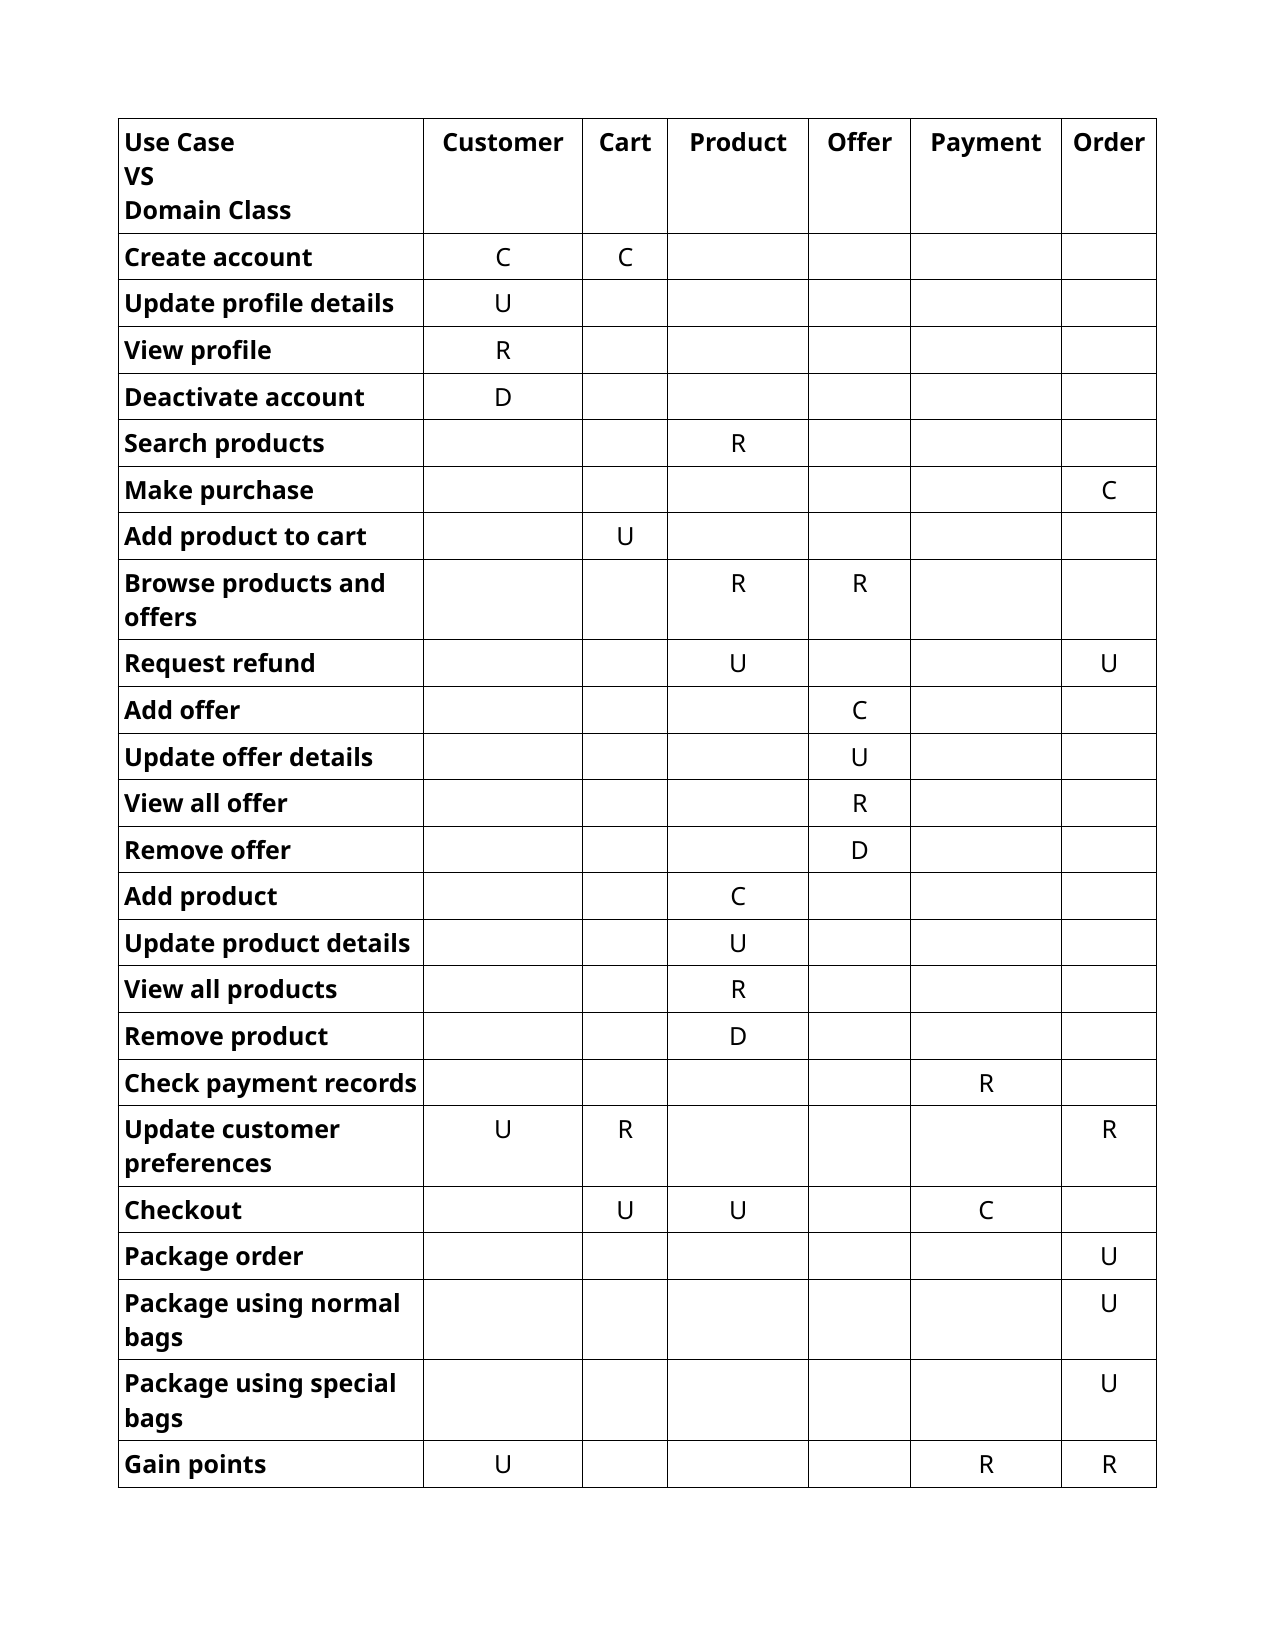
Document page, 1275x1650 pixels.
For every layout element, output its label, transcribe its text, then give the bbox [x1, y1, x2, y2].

table_cell [911, 873, 1061, 919]
table_cell [1062, 1060, 1156, 1105]
table_cell R [911, 1060, 1061, 1105]
table_cell [809, 234, 910, 279]
table_cell Update customer preferences [119, 1106, 423, 1186]
table_cell C [424, 234, 582, 279]
table_cell [668, 513, 808, 559]
table_cell R [668, 560, 808, 639]
table_cell Remove product [119, 1013, 423, 1058]
table_cell Package using normal bags [119, 1280, 423, 1359]
table_cell [911, 467, 1061, 512]
table_cell [668, 467, 808, 512]
table_cell D [424, 374, 582, 419]
table_cell [809, 374, 910, 419]
table_cell [583, 1280, 667, 1359]
table_cell [809, 513, 910, 559]
table_cell [583, 467, 667, 512]
table_cell [668, 1360, 808, 1440]
table_cell [809, 420, 910, 466]
table_cell [1062, 734, 1156, 779]
table_cell [1062, 234, 1156, 279]
table_cell Request refund [119, 640, 423, 686]
table_cell [583, 734, 667, 779]
table_cell [911, 920, 1061, 965]
table_cell [424, 873, 582, 919]
table_cell [1062, 920, 1156, 965]
table_cell [424, 1360, 582, 1440]
table_cell [424, 1187, 582, 1232]
table_cell [1062, 1013, 1156, 1058]
table_header Cart [583, 119, 667, 233]
table_cell [1062, 327, 1156, 372]
table_cell Create account [119, 234, 423, 279]
table_cell U [583, 513, 667, 559]
table_cell Deactivate account [119, 374, 423, 419]
table_cell [583, 920, 667, 965]
table_cell [911, 687, 1061, 732]
table_header Product [668, 119, 808, 233]
table_cell Search products [119, 420, 423, 466]
table_cell [424, 687, 582, 732]
table_cell [424, 827, 582, 872]
table_cell D [668, 1013, 808, 1058]
table_cell [583, 827, 667, 872]
table_cell [424, 560, 582, 639]
table_cell Package order [119, 1233, 423, 1279]
table_cell Package using special bags [119, 1360, 423, 1440]
table_cell Browse products and offers [119, 560, 423, 639]
table_cell [911, 1233, 1061, 1279]
table_cell [809, 873, 910, 919]
table_cell [424, 780, 582, 826]
table_cell [668, 234, 808, 279]
table_cell [911, 280, 1061, 326]
table_cell [668, 1106, 808, 1186]
table_cell [583, 966, 667, 1012]
table_cell [1062, 280, 1156, 326]
table_cell [583, 327, 667, 372]
table_cell [668, 1233, 808, 1279]
table_cell Remove offer [119, 827, 423, 872]
table_cell [668, 687, 808, 732]
table_cell [911, 420, 1061, 466]
table_cell [1062, 966, 1156, 1012]
table_cell U [583, 1187, 667, 1232]
table_cell [668, 734, 808, 779]
table_cell [583, 420, 667, 466]
table_cell R [668, 966, 808, 1012]
table_cell C [911, 1187, 1061, 1232]
table_cell U [1062, 1233, 1156, 1279]
table_cell [668, 1280, 808, 1359]
table_cell [583, 1233, 667, 1279]
table_cell [583, 1441, 667, 1487]
table_cell [809, 327, 910, 372]
table_cell [668, 1060, 808, 1105]
table_cell [583, 374, 667, 419]
table_cell U [809, 734, 910, 779]
table_cell [911, 966, 1061, 1012]
table_header Use Case VS Domain Class [119, 119, 423, 233]
table_cell [809, 1280, 910, 1359]
table_cell U [668, 640, 808, 686]
table_cell View all offer [119, 780, 423, 826]
table_cell [583, 280, 667, 326]
table_cell Update offer details [119, 734, 423, 779]
table_cell [911, 234, 1061, 279]
table_header Payment [911, 119, 1061, 233]
table_cell [911, 560, 1061, 639]
table_cell Update profile details [119, 280, 423, 326]
table_cell [809, 1441, 910, 1487]
table_cell [583, 687, 667, 732]
table_cell [809, 1060, 910, 1105]
table_cell [911, 780, 1061, 826]
table_cell [424, 920, 582, 965]
table_cell [911, 827, 1061, 872]
table_cell [424, 734, 582, 779]
table_cell [583, 1060, 667, 1105]
table_cell C [668, 873, 808, 919]
table_cell [583, 1013, 667, 1058]
table_cell Add offer [119, 687, 423, 732]
table_cell C [583, 234, 667, 279]
table_cell View profile [119, 327, 423, 372]
table_cell [1062, 827, 1156, 872]
table_cell [911, 1280, 1061, 1359]
table_cell Check payment records [119, 1060, 423, 1105]
table_cell [668, 780, 808, 826]
table_cell R [1062, 1441, 1156, 1487]
table_cell [911, 1013, 1061, 1058]
table_header Customer [424, 119, 582, 233]
table_cell [911, 1360, 1061, 1440]
table_cell Add product [119, 873, 423, 919]
table_cell Update product details [119, 920, 423, 965]
table_cell D [809, 827, 910, 872]
table_cell [809, 920, 910, 965]
table_cell [424, 1013, 582, 1058]
table_cell R [809, 780, 910, 826]
table_cell [424, 640, 582, 686]
table_cell [583, 560, 667, 639]
table_cell [1062, 374, 1156, 419]
table_cell R [424, 327, 582, 372]
table_cell Make purchase [119, 467, 423, 512]
table_cell Add product to cart [119, 513, 423, 559]
table_cell [424, 966, 582, 1012]
table_cell [809, 467, 910, 512]
table_cell [424, 467, 582, 512]
table_cell Checkout [119, 1187, 423, 1232]
table_cell R [1062, 1106, 1156, 1186]
table_cell C [809, 687, 910, 732]
table_cell [809, 1360, 910, 1440]
table_cell [668, 374, 808, 419]
table_cell [1062, 560, 1156, 639]
table_cell [424, 1233, 582, 1279]
table_header Order [1062, 119, 1156, 233]
table_cell R [809, 560, 910, 639]
table_cell [809, 1187, 910, 1232]
table_cell [583, 780, 667, 826]
table_cell [424, 1060, 582, 1105]
table_cell [668, 280, 808, 326]
table_cell [911, 1106, 1061, 1186]
table_cell [911, 374, 1061, 419]
table_cell C [1062, 467, 1156, 512]
table_cell [583, 1360, 667, 1440]
table_cell U [424, 280, 582, 326]
table_cell U [668, 920, 808, 965]
table_cell U [1062, 1360, 1156, 1440]
table_cell [911, 734, 1061, 779]
table_cell [809, 1233, 910, 1279]
table_cell [1062, 420, 1156, 466]
table_header Offer [809, 119, 910, 233]
table_cell R [911, 1441, 1061, 1487]
table_cell [1062, 1187, 1156, 1232]
table_cell R [583, 1106, 667, 1186]
table_cell [424, 1280, 582, 1359]
table_cell [668, 1441, 808, 1487]
table_cell [424, 420, 582, 466]
table_cell [809, 280, 910, 326]
table_cell [809, 966, 910, 1012]
table_cell U [1062, 1280, 1156, 1359]
table_cell U [1062, 640, 1156, 686]
table_cell [1062, 780, 1156, 826]
table_cell R [668, 420, 808, 466]
table_cell U [668, 1187, 808, 1232]
table_cell [424, 513, 582, 559]
table_cell [911, 327, 1061, 372]
table_cell [809, 640, 910, 686]
table_cell [583, 873, 667, 919]
table_cell U [424, 1441, 582, 1487]
table_cell [911, 513, 1061, 559]
table_cell U [424, 1106, 582, 1186]
table_cell [583, 640, 667, 686]
table_cell [1062, 513, 1156, 559]
table_cell [1062, 687, 1156, 732]
table_cell [668, 327, 808, 372]
table_cell [1062, 873, 1156, 919]
table_cell View all products [119, 966, 423, 1012]
table_cell [911, 640, 1061, 686]
table_cell [809, 1013, 910, 1058]
table_cell Gain points [119, 1441, 423, 1487]
table_cell [668, 827, 808, 872]
table_cell [809, 1106, 910, 1186]
